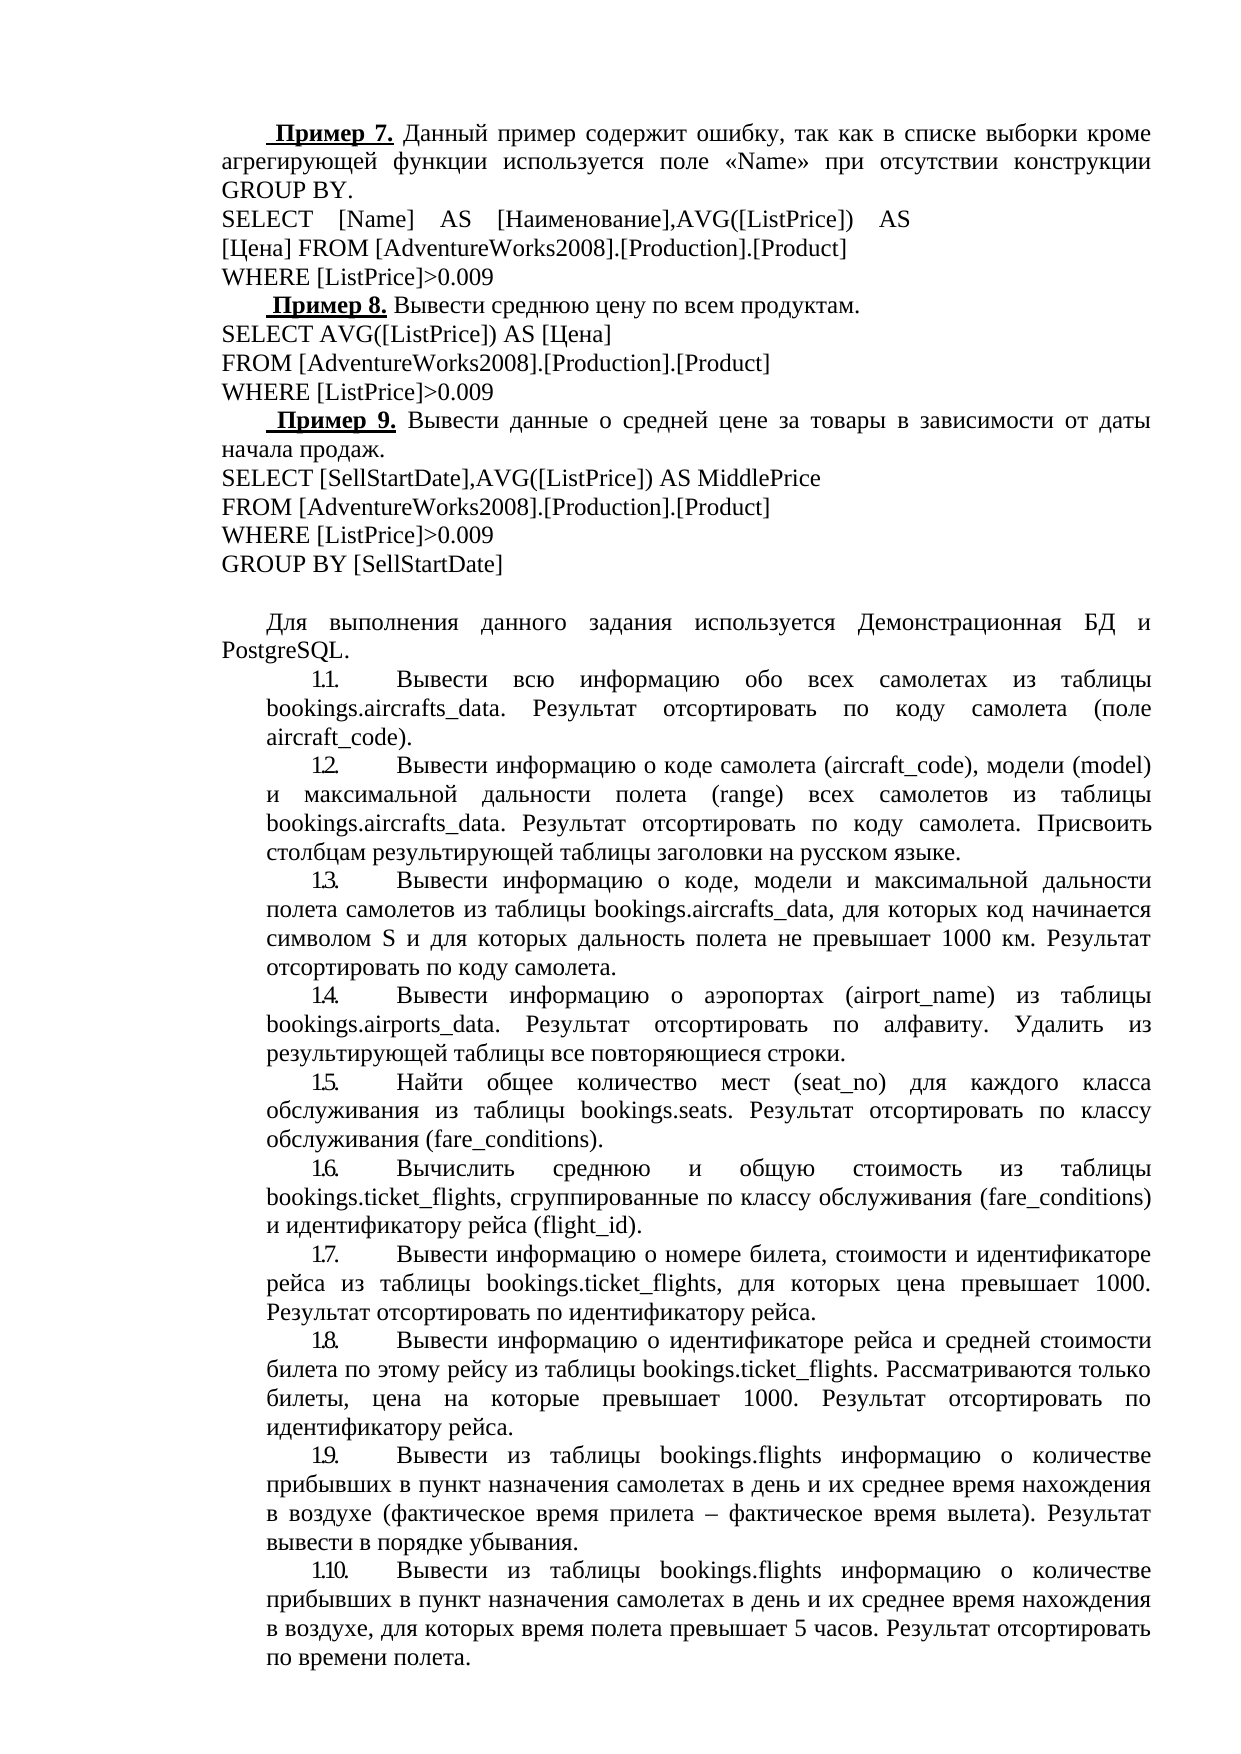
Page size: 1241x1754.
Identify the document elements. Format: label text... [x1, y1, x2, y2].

list Вывести информацию о аэропортах (airport_name) из таблицы bookings.airports_data. Результат отсортировать по алфавиту. Удалить из результирующей таблицы все повторяющиеся строки. [266, 980, 1152, 1067]
text SELECT [Name] AS [Наименование],AVG([ListPrice]) AS [Цена] FROM [AdventureWorks2008].[Production].[Product] [221, 204, 912, 262]
text Пример 8. Вывести среднюю цену по всем продуктам. [266, 290, 1211, 319]
text Для выполнения данного задания используется Демонстрационная БД и PostgreSQL. [221, 607, 1152, 664]
list Вывести информацию о номере билета, стоимости и идентификаторе рейса из таблицы bookings.ticket_flights, для которых цена превышает 1000. Результат отсортировать по идентификатору рейса. [266, 1239, 1152, 1325]
list Найти общее количество мест (seat_no) для каждого класса обслуживания из таблицы bookings.seats. Результат отсортировать по классу обслуживания (fare_conditions). [266, 1067, 1152, 1153]
list Вывести информацию о коде самолета (aircraft_code), модели (model) и максимальной дальности полета (range) всех самолетов из таблицы bookings.aircrafts_data. Результат отсортировать по коду самолета. Присвоить столбцам результирующей таблицы заголовки на русском языке. [266, 750, 1152, 865]
text Пример 7. Данный пример содержит ошибку, так как в списке выборки кроме агрегирующей функции используется поле «Name» при отсутствии конструкции GROUP BY. [221, 118, 1152, 204]
text FROM [AdventureWorks2008].[Production].[Product] WHERE [ListPrice]>0.009 [221, 348, 772, 405]
list Вывести всю информацию обо всех самолетах из таблицы bookings.aircrafts_data. Результат отсортировать по коду самолета (поле aircraft_code). [266, 664, 1152, 750]
list Вывести из таблицы bookings.flights информацию о количестве прибывших в пункт назначения самолетах в день и их среднее время нахождения в воздухе, для которых время полета превышает 5 часов. Результат отсортировать по времени полета. [266, 1555, 1152, 1670]
list Вывести информацию о идентификаторе рейса и средней стоимости билета по этому рейсу из таблицы bookings.ticket_flights. Рассматриваются только билеты, цена на которые превышает 1000. Результат отсортировать по идентификатору рейса. [266, 1325, 1152, 1440]
list Вывести информацию о коде, модели и максимальной дальности полета самолетов из таблицы bookings.aircrafts_data, для которых код начинается символом S и для которых дальность полета не превышает 1000 км. Результат отсортировать по коду самолета. [266, 865, 1152, 980]
text GROUP BY [SellStartDate] [221, 549, 1211, 578]
text WHERE [ListPrice]>0.009 [221, 262, 1211, 290]
text SELECT AVG([ListPrice]) AS [Цена] [221, 319, 1211, 348]
text Пример 9. Вывести данные о средней цене за товары в зависимости от даты начала продаж. [221, 405, 1152, 463]
text SELECT [SellStartDate],AVG([ListPrice]) AS MiddlePrice FROM [AdventureWorks2008].[Production].[Product] WHERE [ListPrice]>0.009 [221, 463, 823, 549]
list Вывести из таблицы bookings.flights информацию о количестве прибывших в пункт назначения самолетах в день и их среднее время нахождения в воздухе (фактическое время прилета – фактическое время вылета). Результат вывести в порядке убывания. [266, 1440, 1152, 1555]
list Вычислить среднюю и общую стоимость из таблицы bookings.ticket_flights, сгруппированные по классу обслуживания (fare_conditions) и идентификатору рейса (flight_id). [266, 1153, 1152, 1239]
